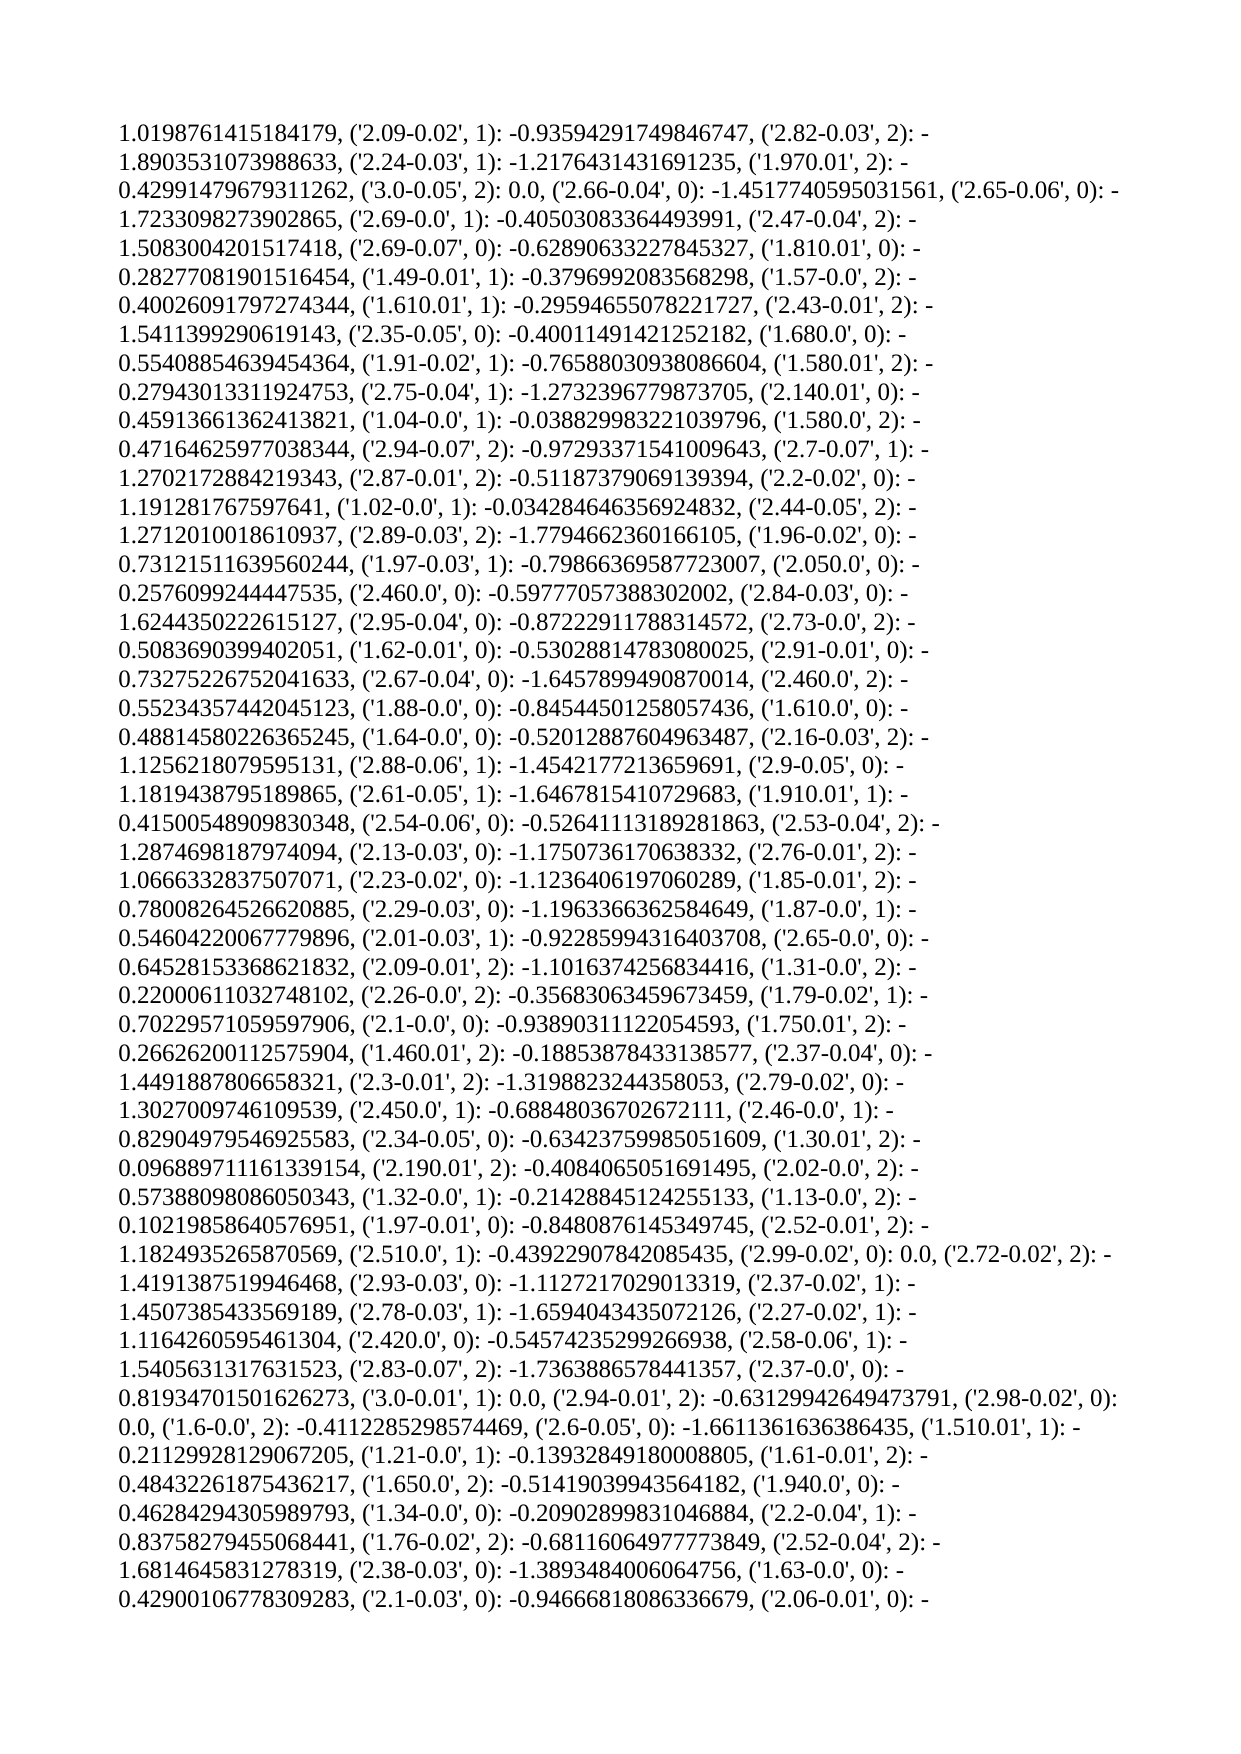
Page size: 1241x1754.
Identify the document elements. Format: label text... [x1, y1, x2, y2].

text -1.0198761415184179, ('2.09-0.02', 1): -0.93594291749846747, ('2.82-0.03', 2): -1.8903531073988633, ('2.24-0.03', 1): -1.2176431431691235, ('1.970.01', 2): -0.42991479679311262, ('3.0-0.05', 2): 0.0, ('2.66-0.04', 0): -1.4517740595031561, ('2.65-0.06', 0): -1.7233098273902865, ('2.69-0.0', 1): -0.40503083364493991, ('2.47-0.04', 2): -1.5083004201517418, ('2.69-0.07', 0): -0.62890633227845327, ('1.810.01', 0): -0.28277081901516454, ('1.49-0.01', 1): -0.3796992083568298, ('1.57-0.0', 2): -0.40026091797274344, ('1.610.01', 1): -0.29594655078221727, ('2.43-0.01', 2): -1.5411399290619143, ('2.35-0.05', 0): -0.40011491421252182, ('1.680.0', 0): -0.55408854639454364, ('1.91-0.02', 1): -0.76588030938086604, ('1.580.01', 2): -0.27943013311924753, ('2.75-0.04', 1): -1.2732396779873705, ('2.140.01', 0): -0.45913661362413821, ('1.04-0.0', 1): -0.038829983221039796, ('1.580.0', 2): -0.47164625977038344, ('2.94-0.07', 2): -0.97293371541009643, ('2.7-0.07', 1): -1.2702172884219343, ('2.87-0.01', 2): -0.51187379069139394, ('2.2-0.02', 0): -1.191281767597641, ('1.02-0.0', 1): -0.034284646356924832, ('2.44-0.05', 2): -1.2712010018610937, ('2.89-0.03', 2): -1.7794662360166105, ('1.96-0.02', 0): -0.73121511639560244, ('1.97-0.03', 1): -0.79866369587723007, ('2.050.0', 0): -0.2576099244447535, ('2.460.0', 0): -0.59777057388302002, ('2.84-0.03', 0): -1.6244350222615127, ('2.95-0.04', 0): -0.87222911788314572, ('2.73-0.0', 2): -0.5083690399402051, ('1.62-0.01', 0): -0.53028814783080025, ('2.91-0.01', 0): -0.73275226752041633, ('2.67-0.04', 0): -1.6457899490870014, ('2.460.0', 2): -0.55234357442045123, ('1.88-0.0', 0): -0.84544501258057436, ('1.610.0', 0): -0.48814580226365245, ('1.64-0.0', 0): -0.52012887604963487, ('2.16-0.03', 2): -1.1256218079595131, ('2.88-0.06', 1): -1.4542177213659691, ('2.9-0.05', 0): -1.1819438795189865, ('2.61-0.05', 1): -1.6467815410729683, ('1.910.01', 1): -0.41500548909830348, ('2.54-0.06', 0): -0.52641113189281863, ('2.53-0.04', 2): -1.2874698187974094, ('2.13-0.03', 0): -1.1750736170638332, ('2.76-0.01', 2): -1.0666332837507071, ('2.23-0.02', 0): -1.1236406197060289, ('1.85-0.01', 2): -0.78008264526620885, ('2.29-0.03', 0): -1.1963366362584649, ('1.87-0.0', 1): -0.54604220067779896, ('2.01-0.03', 1): -0.92285994316403708, ('2.65-0.0', 0): -0.64528153368621832, ('2.09-0.01', 2): -1.1016374256834416, ('1.31-0.0', 2): -0.22000611032748102, ('2.26-0.0', 2): -0.35683063459673459, ('1.79-0.02', 1): -0.70229571059597906, ('2.1-0.0', 0): -0.93890311122054593, ('1.750.01', 2): -0.26626200112575904, ('1.460.01', 2): -0.18853878433138577, ('2.37-0.04', 0): -1.4491887806658321, ('2.3-0.01', 2): -1.3198823244358053, ('2.79-0.02', 0): -1.3027009746109539, ('2.450.0', 1): -0.68848036702672111, ('2.46-0.0', 1): -0.82904979546925583, ('2.34-0.05', 0): -0.63423759985051609, ('1.30.01', 2): -0.096889711161339154, ('2.190.01', 2): -0.4084065051691495, ('2.02-0.0', 2): -0.57388098086050343, ('1.32-0.0', 1): -0.21428845124255133, ('1.13-0.0', 2): -0.10219858640576951, ('1.97-0.01', 0): -0.8480876145349745, ('2.52-0.01', 2): -1.1824935265870569, ('2.510.0', 1): -0.43922907842085435, ('2.99-0.02', 0): 0.0, ('2.72-0.02', 2): -1.4191387519946468, ('2.93-0.03', 0): -1.1127217029013319, ('2.37-0.02', 1): -1.4507385433569189, ('2.78-0.03', 1): -1.6594043435072126, ('2.27-0.02', 1): -1.1164260595461304, ('2.420.0', 0): -0.54574235299266938, ('2.58-0.06', 1): -1.5405631317631523, ('2.83-0.07', 2): -1.7363886578441357, ('2.37-0.0', 0): -0.81934701501626273, ('3.0-0.01', 1): 0.0, ('2.94-0.01', 2): -0.63129942649473791, ('2.98-0.02', 0): 0.0, ('1.6-0.0', 2): -0.4112285298574469, ('2.6-0.05', 0): -1.6611361636386435, ('1.510.01', 1): -0.21129928129067205, ('1.21-0.0', 1): -0.13932849180008805, ('1.61-0.01', 2): -0.48432261875436217, ('1.650.0', 2): -0.51419039943564182, ('1.940.0', 0): -0.46284294305989793, ('1.34-0.0', 0): -0.20902899831046884, ('2.2-0.04', 1): -0.83758279455068441, ('1.76-0.02', 2): -0.68116064977773849, ('2.52-0.04', 2): -1.6814645831278319, ('2.38-0.03', 0): -1.3893484006064756, ('1.63-0.0', 0): -0.42900106778309283, ('2.1-0.03', 0): -0.94666818086336679, ('2.06-0.01', 0): [118, 118, 1122, 1613]
